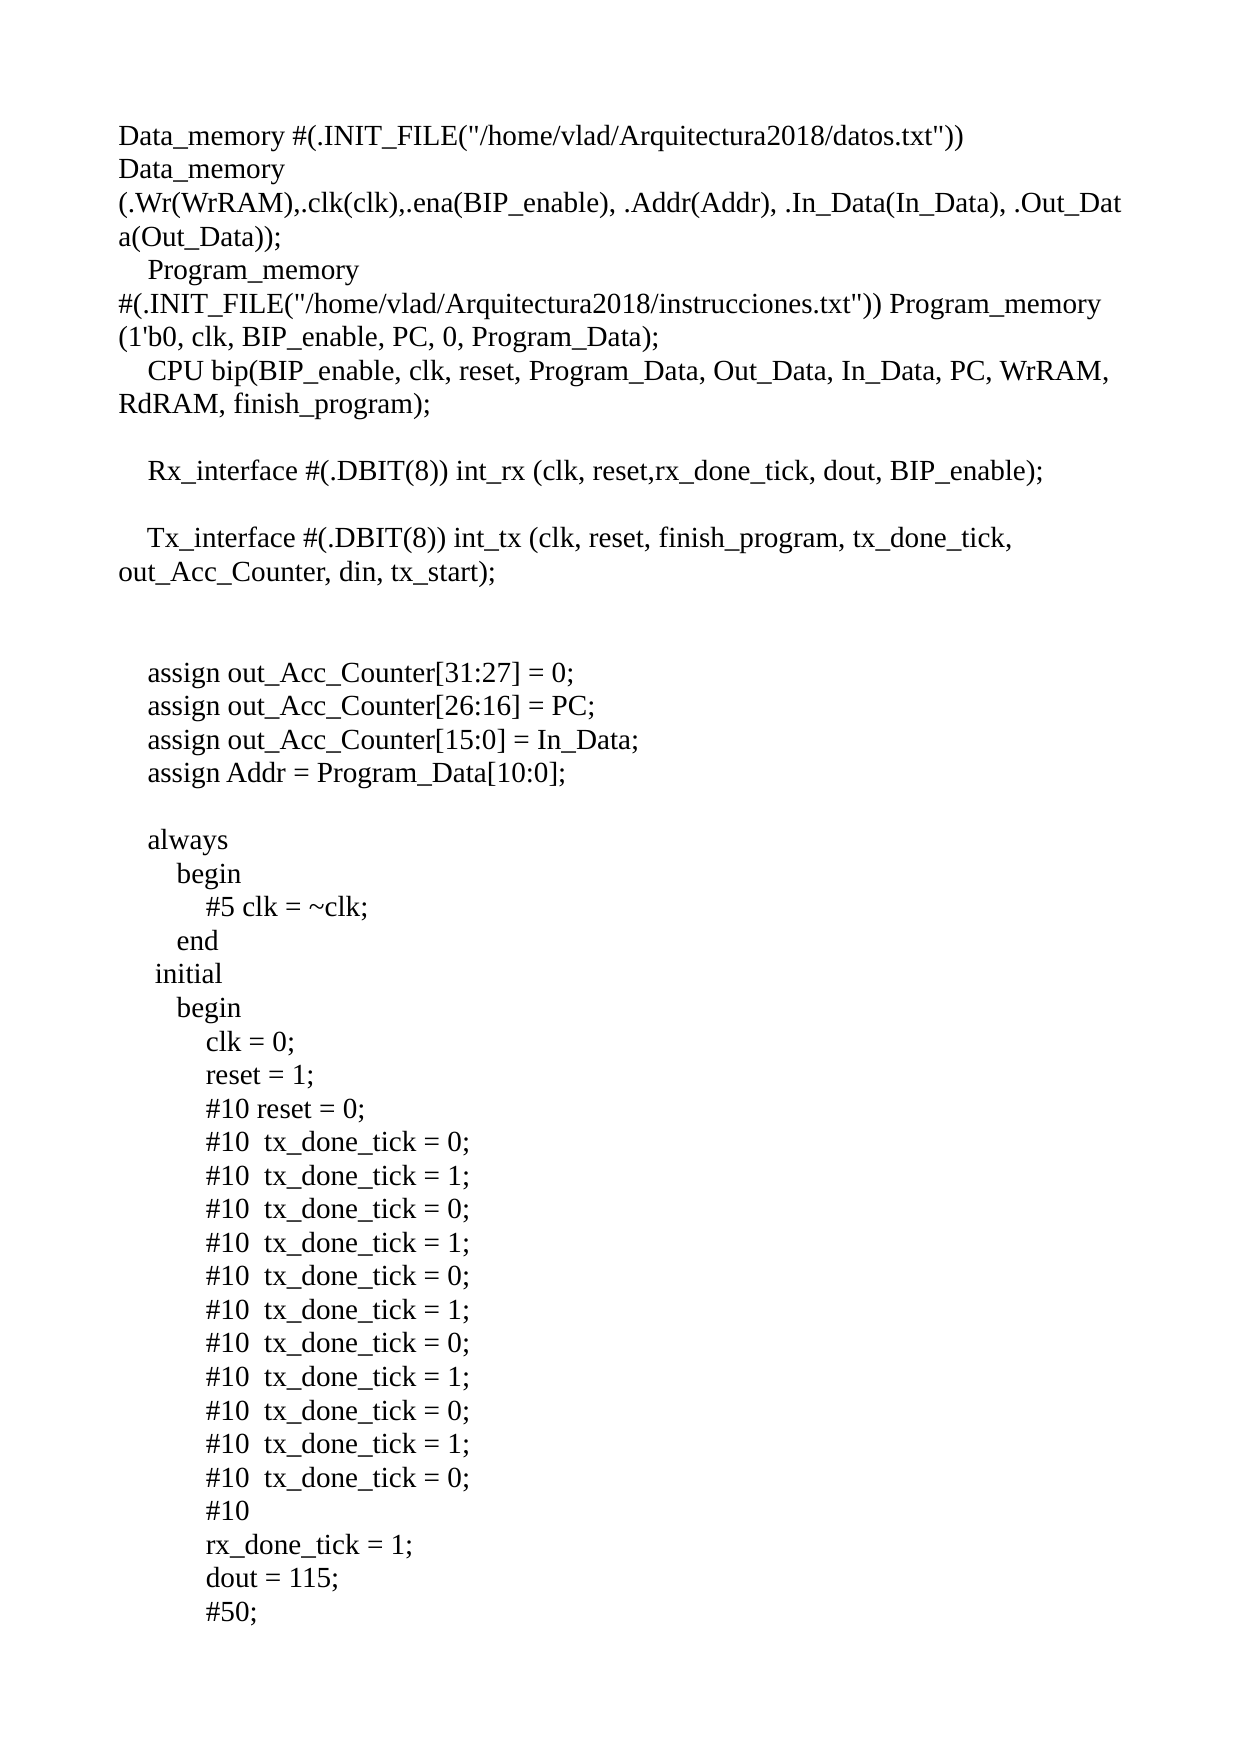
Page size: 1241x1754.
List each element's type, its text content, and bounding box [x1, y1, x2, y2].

text #50; [118, 1594, 1122, 1627]
text #10 tx_done_tick = 0; [118, 1191, 1122, 1225]
text assign Addr = Program_Data[10:0]; [118, 755, 1122, 789]
text #10 tx_done_tick = 1; [118, 1225, 1122, 1258]
text reset = 1; [118, 1057, 1122, 1091]
text assign out_Acc_Counter[15:0] = In_Data; [118, 722, 1122, 755]
text assign out_Acc_Counter[31:27] = 0; [118, 655, 1122, 688]
text #10 tx_done_tick = 1; [118, 1426, 1122, 1460]
text #10 tx_done_tick = 1; [118, 1359, 1122, 1393]
text assign out_Acc_Counter[26:16] = PC; [118, 688, 1122, 722]
text Data_memory #(.INIT_FILE("/home/vlad/Arquitectura2018/datos.txt")) Data_memory (.Wr(WrRAM),.clk(clk),.ena(BIP_enable), .Addr(Addr), .In_Data(In_Data), .Out_Data(Out_Data)); [118, 118, 1122, 252]
text #10 tx_done_tick = 0; [118, 1258, 1122, 1292]
text #10 tx_done_tick = 0; [118, 1326, 1122, 1359]
text begin [118, 856, 1122, 889]
text #10 tx_done_tick = 0; [118, 1124, 1122, 1158]
text initial [118, 957, 1122, 990]
text Tx_interface #(.DBIT(8)) int_tx (clk, reset, finish_program, tx_done_tick, out_Acc_Counter, din, tx_start); [118, 521, 1122, 588]
text #10 tx_done_tick = 0; [118, 1460, 1122, 1493]
text #10 tx_done_tick = 0; [118, 1393, 1122, 1426]
text #10 reset = 0; [118, 1091, 1122, 1124]
text CPU bip(BIP_enable, clk, reset, Program_Data, Out_Data, In_Data, PC, WrRAM, RdRAM, finish_program); [118, 353, 1122, 420]
text #10 tx_done_tick = 1; [118, 1158, 1122, 1191]
text always [118, 822, 1122, 856]
text clk = 0; [118, 1024, 1122, 1057]
text rx_done_tick = 1; [118, 1527, 1122, 1560]
text #10 tx_done_tick = 1; [118, 1292, 1122, 1326]
text Rx_interface #(.DBIT(8)) int_rx (clk, reset,rx_done_tick, dout, BIP_enable); [118, 453, 1122, 487]
text dout = 115; [118, 1560, 1122, 1594]
text end [118, 923, 1122, 957]
text #5 clk = ~clk; [118, 889, 1122, 923]
text begin [118, 990, 1122, 1024]
text #10 [118, 1493, 1122, 1527]
text Program_memory #(.INIT_FILE("/home/vlad/Arquitectura2018/instrucciones.txt")) Program_memory (1'b0, clk, BIP_enable, PC, 0, Program_Data); [118, 252, 1122, 353]
